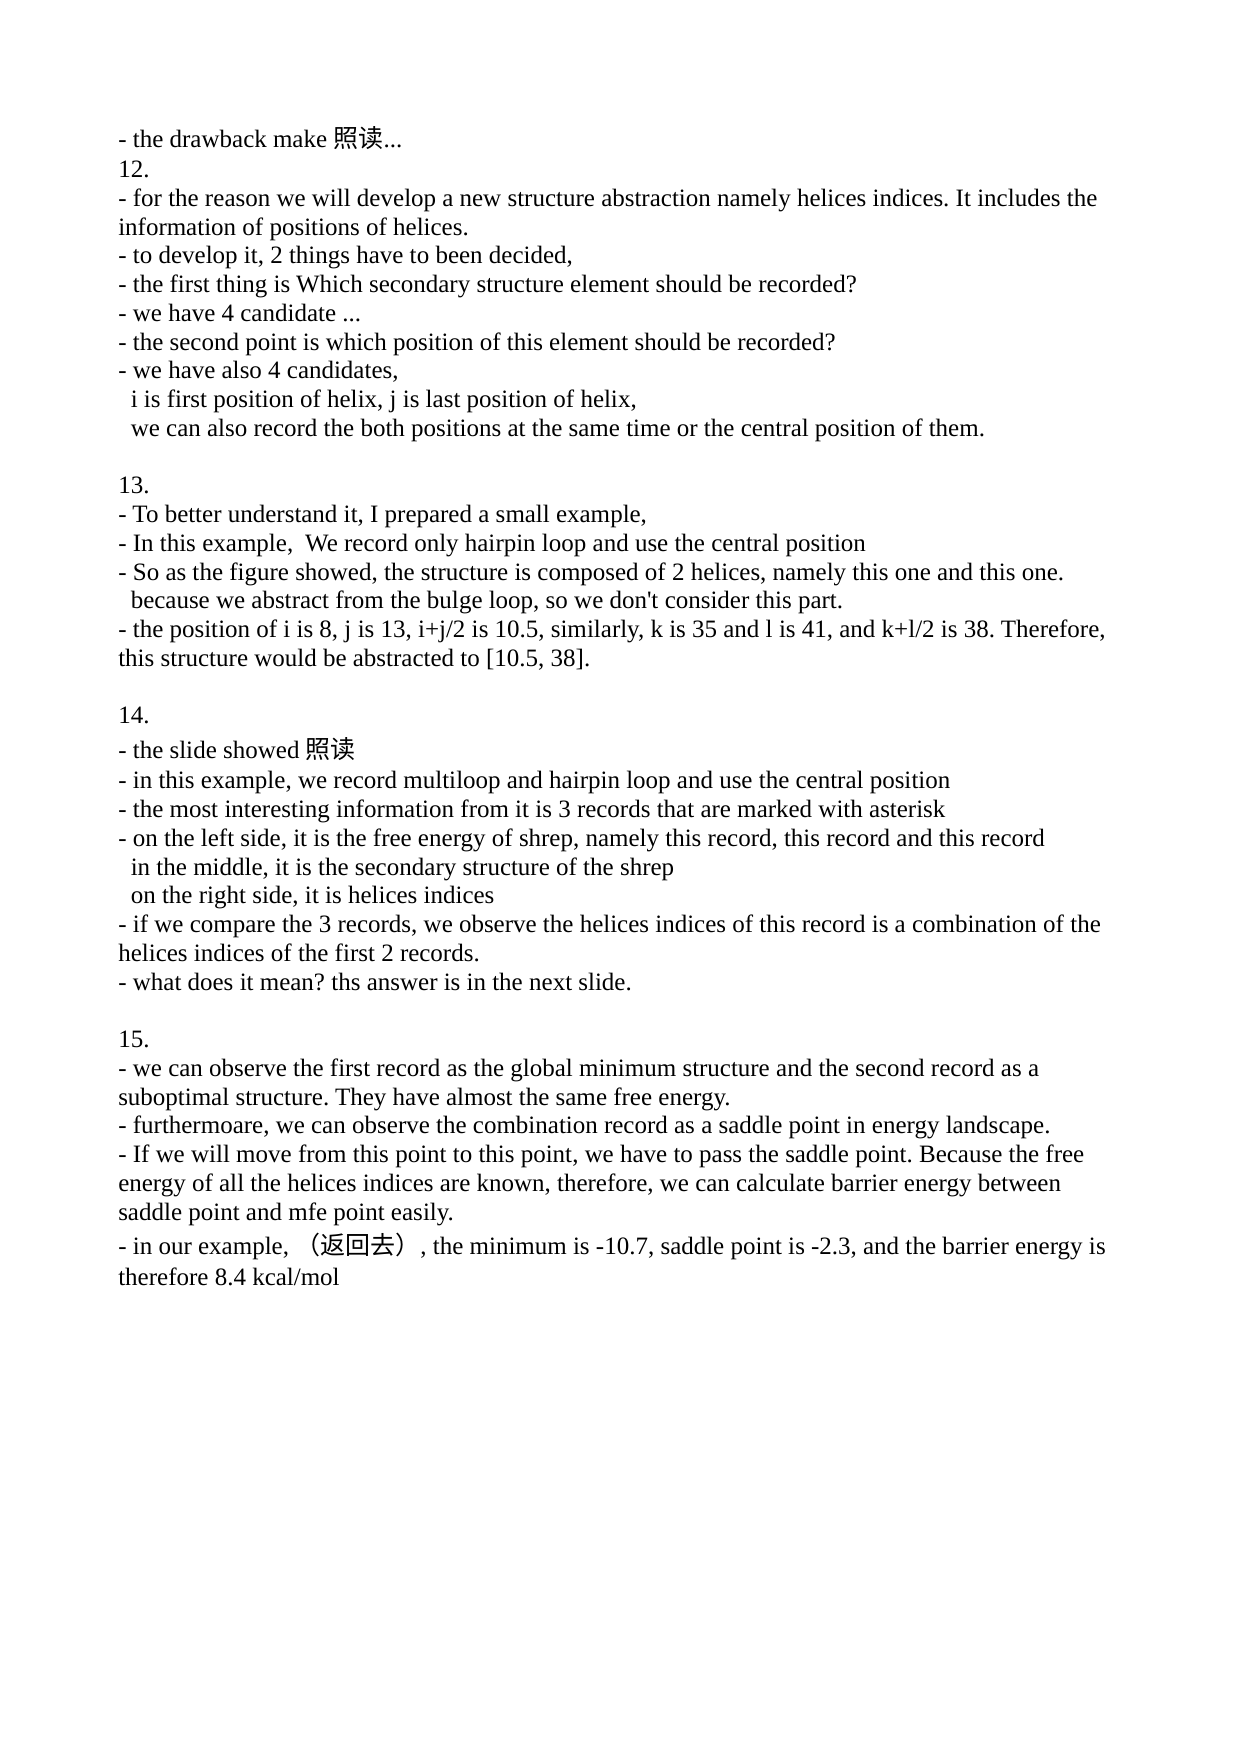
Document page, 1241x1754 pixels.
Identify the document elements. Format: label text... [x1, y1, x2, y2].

text - In this example, We record only hairpin loop and use the central position [118, 528, 1122, 557]
text - the drawback make 照读... [118, 118, 1122, 154]
text 13. [118, 471, 1122, 499]
text - in our example, （返回去）, the minimum is -10.7, saddle point is -2.3, and the barrier energy is therefore 8.4 kcal/mol [118, 1226, 1122, 1291]
text 12. [118, 154, 1122, 183]
text i is first position of helix, j is last position of helix, [118, 384, 1122, 413]
text - we have 4 candidate ... [118, 298, 1122, 327]
text in the middle, it is the secondary structure of the shrep [118, 852, 1122, 881]
text - furthermoare, we can observe the combination record as a saddle point in energy landscape. [118, 1111, 1122, 1139]
text - we can observe the first record as the global minimum structure and the second record as a suboptimal structure. They have almost the same free energy. [118, 1053, 1122, 1111]
text - what does it mean? ths answer is in the next slide. [118, 967, 1122, 996]
text 14. [118, 701, 1122, 729]
text - So as the figure showed, the structure is composed of 2 helices, namely this one and this one. [118, 557, 1122, 586]
text - the slide showed 照读 [118, 729, 1122, 766]
text - we have also 4 candidates, [118, 356, 1122, 384]
text - the second point is which position of this element should be recorded? [118, 327, 1122, 356]
text - If we will move from this point to this point, we have to pass the saddle point. Because the free energy of all the helices indices are known, therefore, we can calculate barrier energy between saddle point and mfe point easily. [118, 1139, 1122, 1226]
text because we abstract from the bulge loop, so we don't consider this part. [118, 586, 1122, 614]
text we can also record the both positions at the same time or the central position of them. [118, 413, 1122, 442]
text - To better understand it, I prepared a small example, [118, 499, 1122, 528]
text - to develop it, 2 things have to been decided, [118, 241, 1122, 269]
text - on the left side, it is the free energy of shrep, namely this record, this record and this record [118, 823, 1122, 852]
text - if we compare the 3 records, we observe the helices indices of this record is a combination of the helices indices of the first 2 records. [118, 909, 1122, 967]
text 15. [118, 1024, 1122, 1053]
text - the first thing is Which secondary structure element should be recorded? [118, 269, 1122, 298]
text - for the reason we will develop a new structure abstraction namely helices indices. It includes the information of positions of helices. [118, 183, 1122, 241]
text - the position of i is 8, j is 13, i+j/2 is 10.5, similarly, k is 35 and l is 41, and k+l/2 is 38. Therefore, this structure would be abstracted to [10.5, 38]. [118, 614, 1122, 672]
text on the right side, it is helices indices [118, 881, 1122, 909]
text - the most interesting information from it is 3 records that are marked with asterisk [118, 794, 1122, 823]
text - in this example, we record multiloop and hairpin loop and use the central position [118, 766, 1122, 794]
